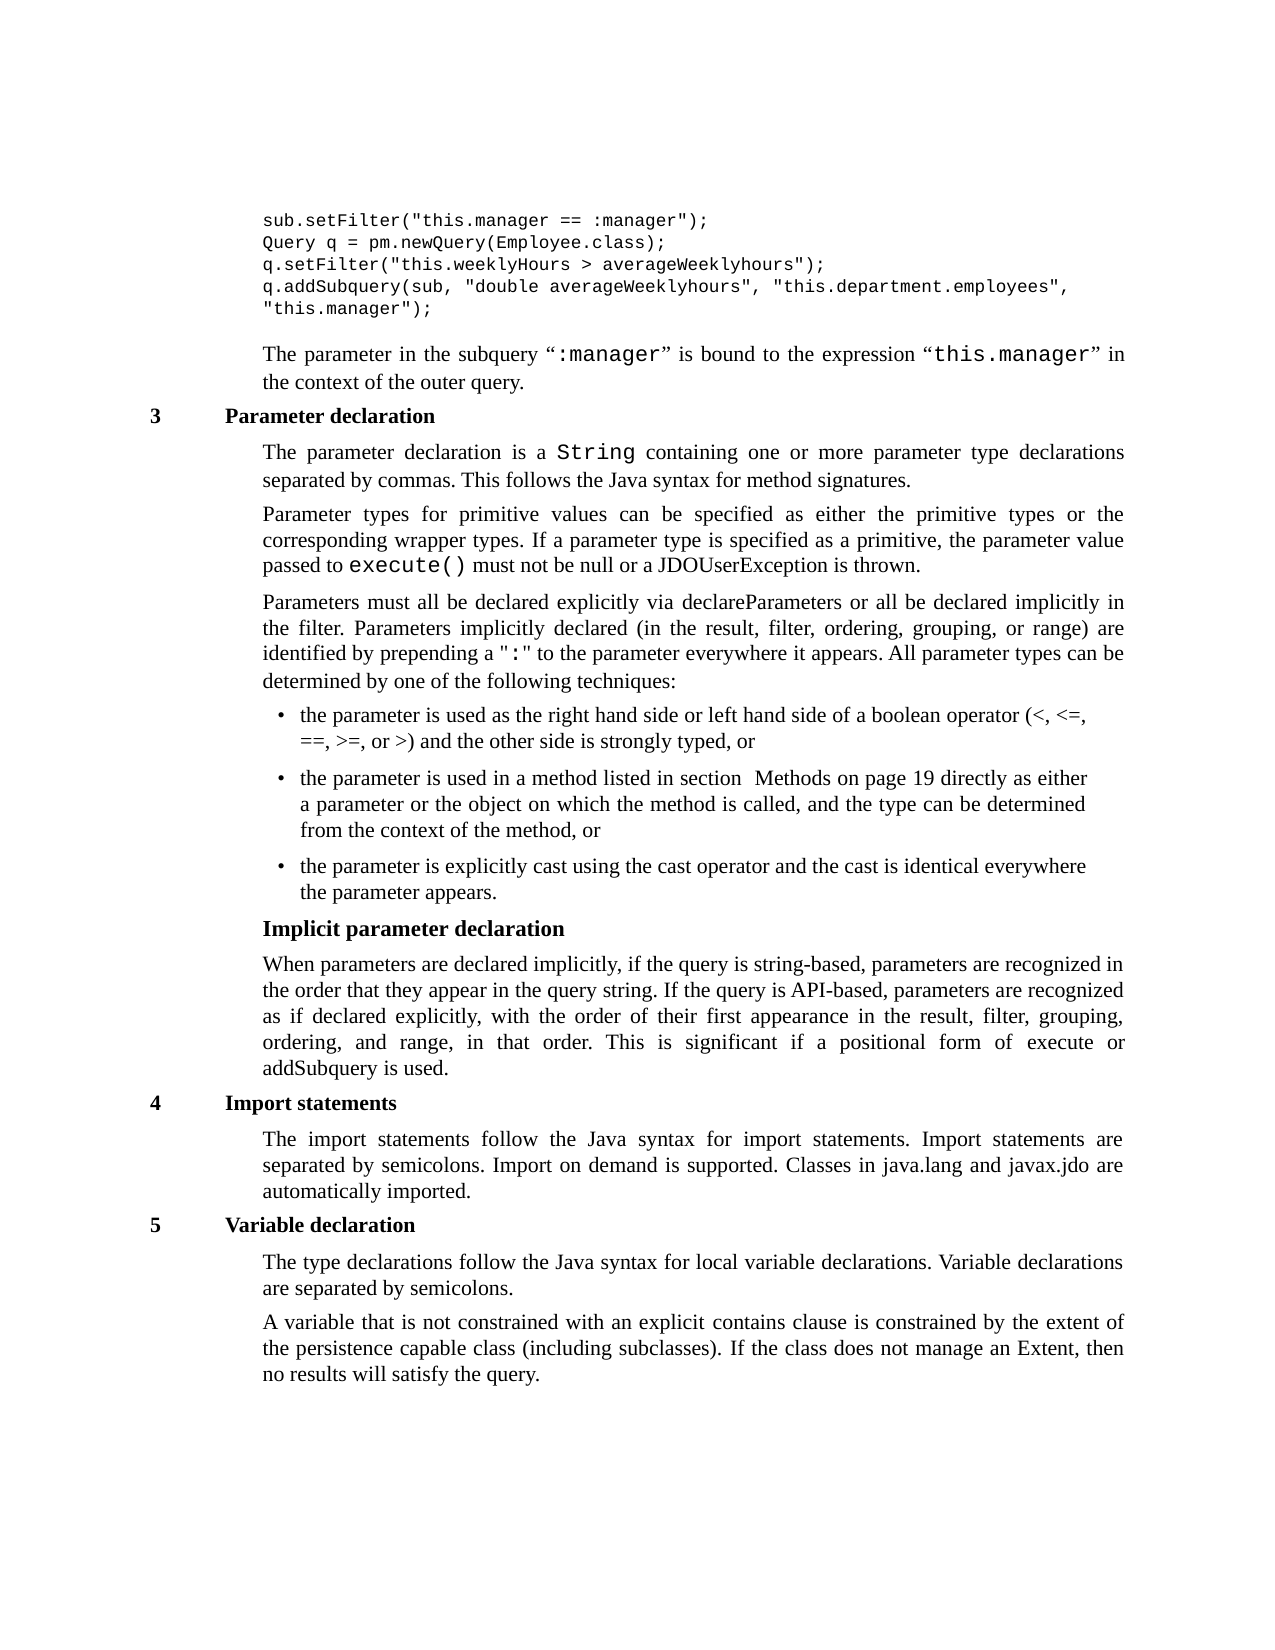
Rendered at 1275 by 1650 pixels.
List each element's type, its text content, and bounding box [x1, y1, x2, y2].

subtitle Parameter declaration [150, 403, 1125, 429]
text The type declarations follow the Java syntax for local variable declarations. Variable declarations are separated by semicolons. [262, 1248, 1125, 1300]
subtitle Import statements [150, 1089, 1125, 1115]
subtitle Variable declaration [150, 1212, 1125, 1238]
text Parameter types for primitive values can be specified as either the primitive types or the corresponding wrapper types. A14.6.3-1[If a parameter type is specified as a primitive, the parameter value passed to execute() must not be null or a JDOUserException is thrown.] [262, 500, 1125, 579]
text sub.setFilter("this.manager == :manager"); [262, 210, 1125, 232]
text q.setFilter("this.weeklyHours > averageWeeklyhours"); [262, 254, 1125, 276]
text • the parameter is used in a method listed in section Methods on page 19 directly as either a parameter or the object on which the method is called, and the type can be determined from the context of the method, or [277, 764, 1087, 842]
text A14.6.3-2[Parameters must all be declared explicitly via declareParameters or all be declared implicitly in the filter.] A14.6.3-3[Parameters implicitly declared (in the result, filter, ordering, grouping, or range) are identified by prepending a ":" to the parameter everywhere it appears. All parameter types can be determined by one of the following techniques:] [262, 588, 1125, 693]
text When parameters are declared implicitly, if the query is string-based, parameters are recognized in the order that they appear in the query string. If the query is API-based, parameters are recognized as if declared explicitly, with the order of their first appearance in the result, filter, grouping, ordering, and range, in that order. This is significant if a positional form of execute or addSubquery is used. [262, 950, 1125, 1080]
text The parameter declaration is a String containing one or more parameter type declarations separated by commas. This follows the Java syntax for method signatures. [262, 439, 1125, 492]
text Query q = pm.newQuery(Employee.class); [262, 232, 1125, 254]
text • the parameter is explicitly cast using the cast operator and the cast is identical everywhere the parameter appears. [277, 852, 1087, 904]
text • the parameter is used as the right hand side or left hand side of a boolean operator (<, <=, ==, >=, or >) and the other side is strongly typed, or [277, 701, 1087, 753]
subtitle Implicit parameter declaration [150, 915, 1125, 942]
text The import statements follow the Java syntax for import statements. Import statements are separated by semicolons. Import on demand is supported. Classes in java.lang and javax.jdo are automatically imported. [262, 1125, 1125, 1203]
text The parameter in the subquery “:manager” is bound to the expression “this.manager” in the context of the outer query. [262, 341, 1125, 394]
text q.addSubquery(sub, "double averageWeeklyhours", "this.department.employees", "this.manager"); [262, 276, 1125, 319]
text A14.6.5-1 [A variable that is not constrained with an explicit contains clause is constrained by the extent of the persistence capable class (including subclasses).] A14.6.5-2 [If the class does not manage an Extent, then no results will satisfy the query.] [262, 1308, 1125, 1387]
